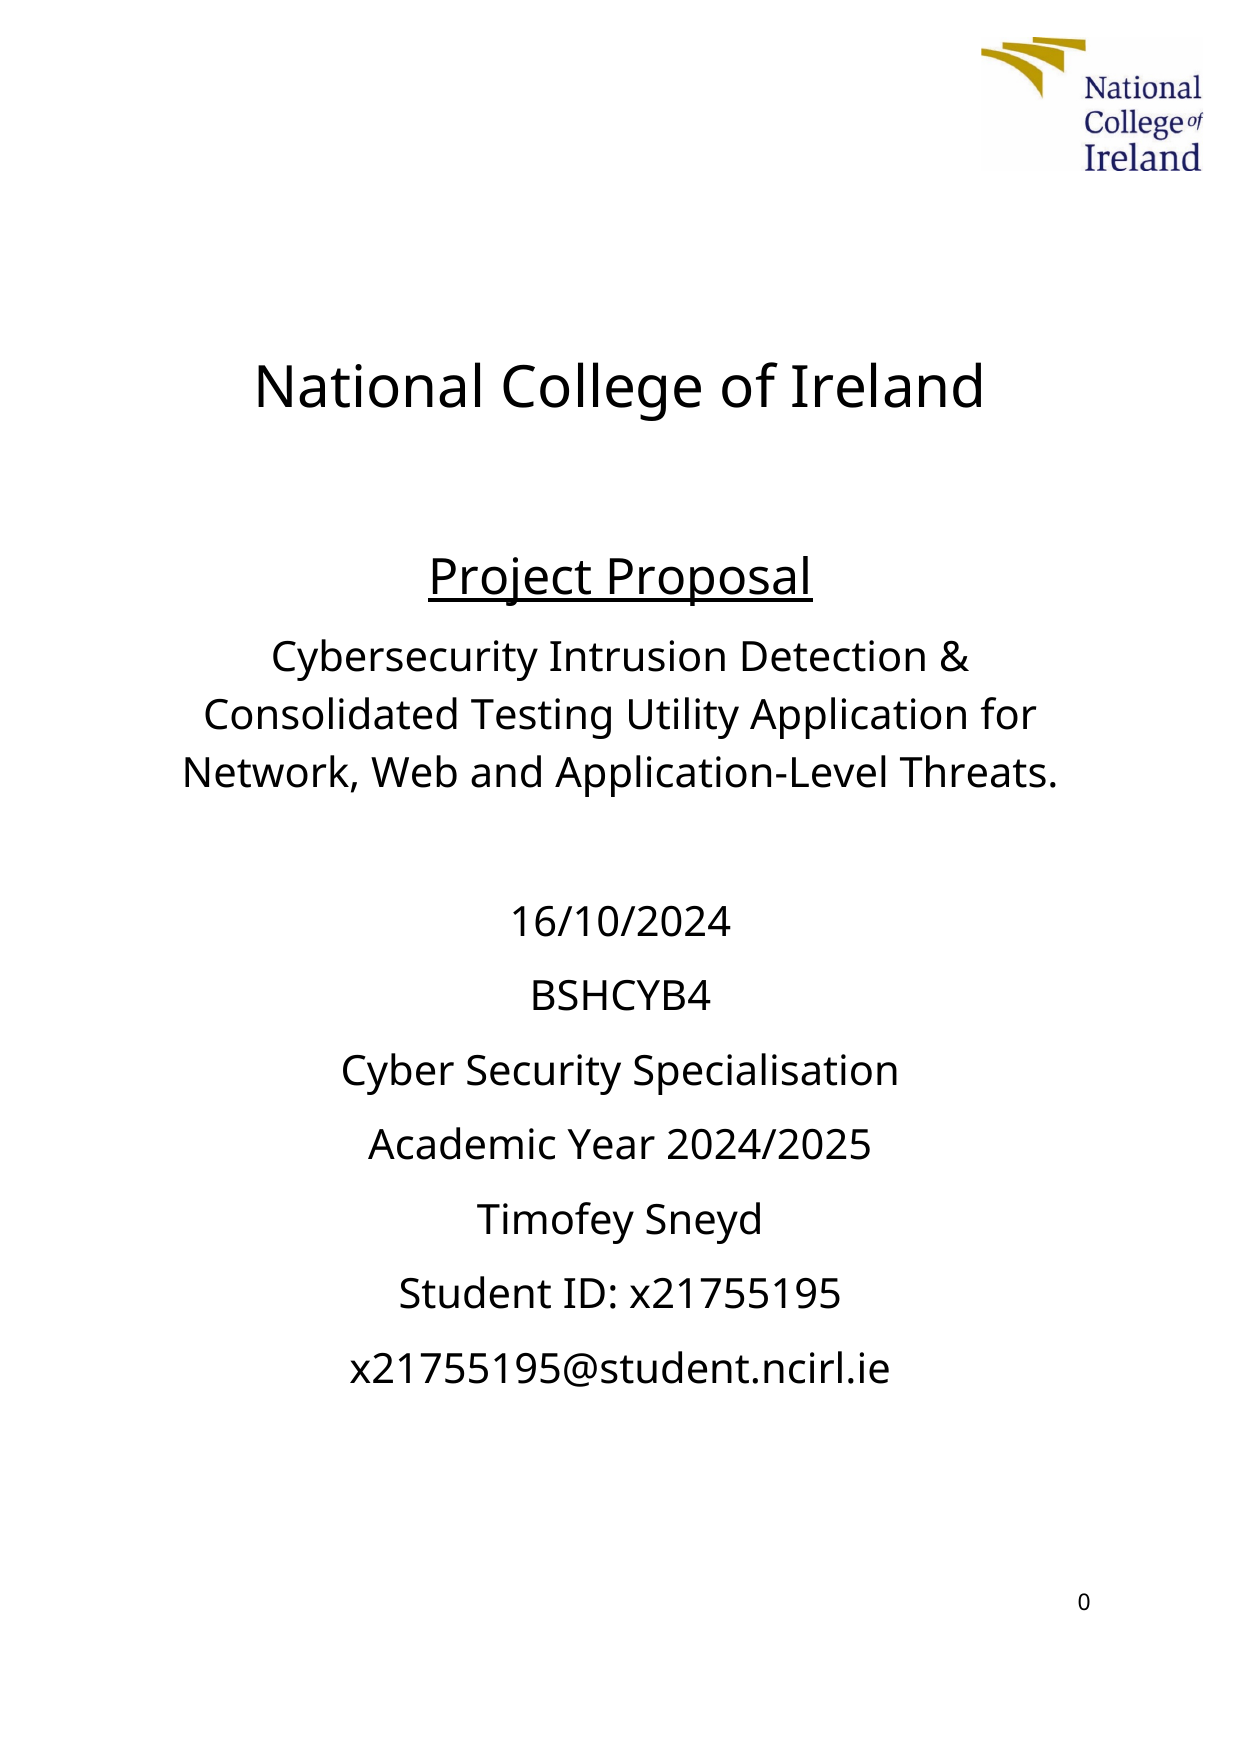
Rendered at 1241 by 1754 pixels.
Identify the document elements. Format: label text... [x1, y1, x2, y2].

text Timofey Sneyd [150, 1189, 1090, 1246]
text National College of Ireland [150, 345, 1090, 425]
text x21755195@student.ncirl.ie [150, 1338, 1090, 1395]
text Cyber Security Specialisation [150, 1041, 1090, 1097]
text Student ID: x21755195 [150, 1264, 1090, 1321]
text Academic Year 2024/2025 [150, 1115, 1090, 1172]
text 16/10/2024 [150, 892, 1090, 948]
text Cybersecurity Intrusion Detection & Consolidated Testing Utility Application for Network, Web and Application-Level Threats. [150, 627, 1090, 799]
text Project Proposal [150, 541, 1090, 609]
text BSHCYB4 [150, 966, 1090, 1023]
